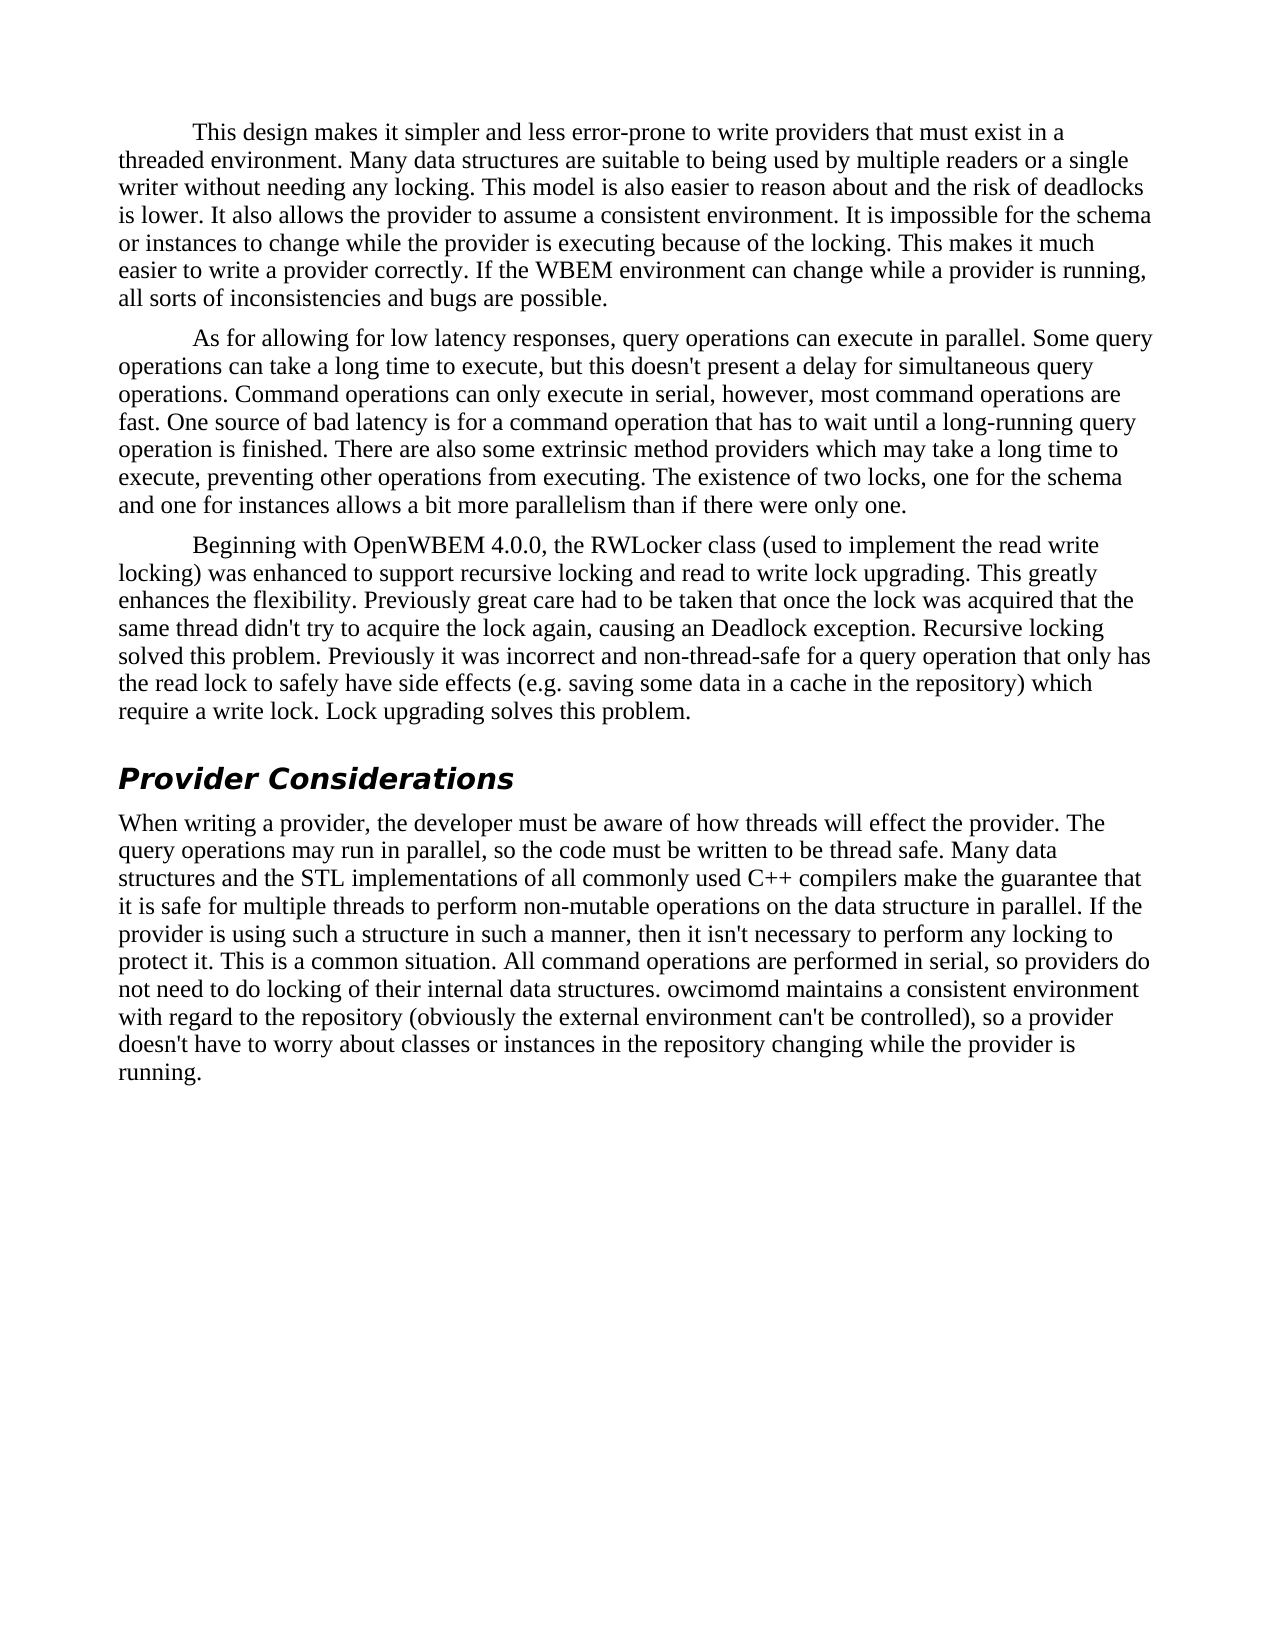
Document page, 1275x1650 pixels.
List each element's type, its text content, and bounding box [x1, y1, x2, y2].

subtitle Provider Considerations [118, 762, 1157, 796]
text As for allowing for low latency responses, query operations can execute in parallel. Some query operations can take a long time to execute, but this doesn't present a delay for simultaneous query operations. Command operations can only execute in serial, however, most command operations are fast. One source of bad latency is for a command operation that has to wait until a long-running query operation is finished. There are also some extrinsic method providers which may take a long time to execute, preventing other operations from executing. The existence of two locks, one for the schema and one for instances allows a bit more parallelism than if there were only one. [118, 324, 1157, 518]
text This design makes it simpler and less error-prone to write providers that must exist in a threaded environment. Many data structures are suitable to being used by multiple readers or a single writer without needing any locking. This model is also easier to reason about and the risk of deadlocks is lower. It also allows the provider to assume a consistent environment. It is impossible for the schema or instances to change while the provider is executing because of the locking. This makes it much easier to write a provider correctly. If the WBEM environment can change while a provider is running, all sorts of inconsistencies and bugs are possible. [118, 118, 1157, 312]
text When writing a provider, the developer must be aware of how threads will effect the provider. The query operations may run in parallel, so the code must be written to be thread safe. Many data structures and the STL implementations of all commonly used C++ compilers make the guarantee that it is safe for multiple threads to perform non-mutable operations on the data structure in parallel. If the provider is using such a structure in such a manner, then it isn't necessary to perform any locking to protect it. This is a common situation. All command operations are performed in serial, so providers do not need to do locking of their internal data structures. owcimomd maintains a consistent environment with regard to the repository (obviously the external environment can't be controlled), so a provider doesn't have to worry about classes or instances in the repository changing while the provider is running. [118, 809, 1157, 1086]
text Beginning with OpenWBEM 4.0.0, the RWLocker class (used to implement the read write locking) was enhanced to support recursive locking and read to write lock upgrading. This greatly enhances the flexibility. Previously great care had to be taken that once the lock was acquired that the same thread didn't try to acquire the lock again, causing an Deadlock exception. Recursive locking solved this problem. Previously it was incorrect and non-thread-safe for a query operation that only has the read lock to safely have side effects (e.g. saving some data in a cache in the repository) which require a write lock. Lock upgrading solves this problem. [118, 531, 1157, 725]
